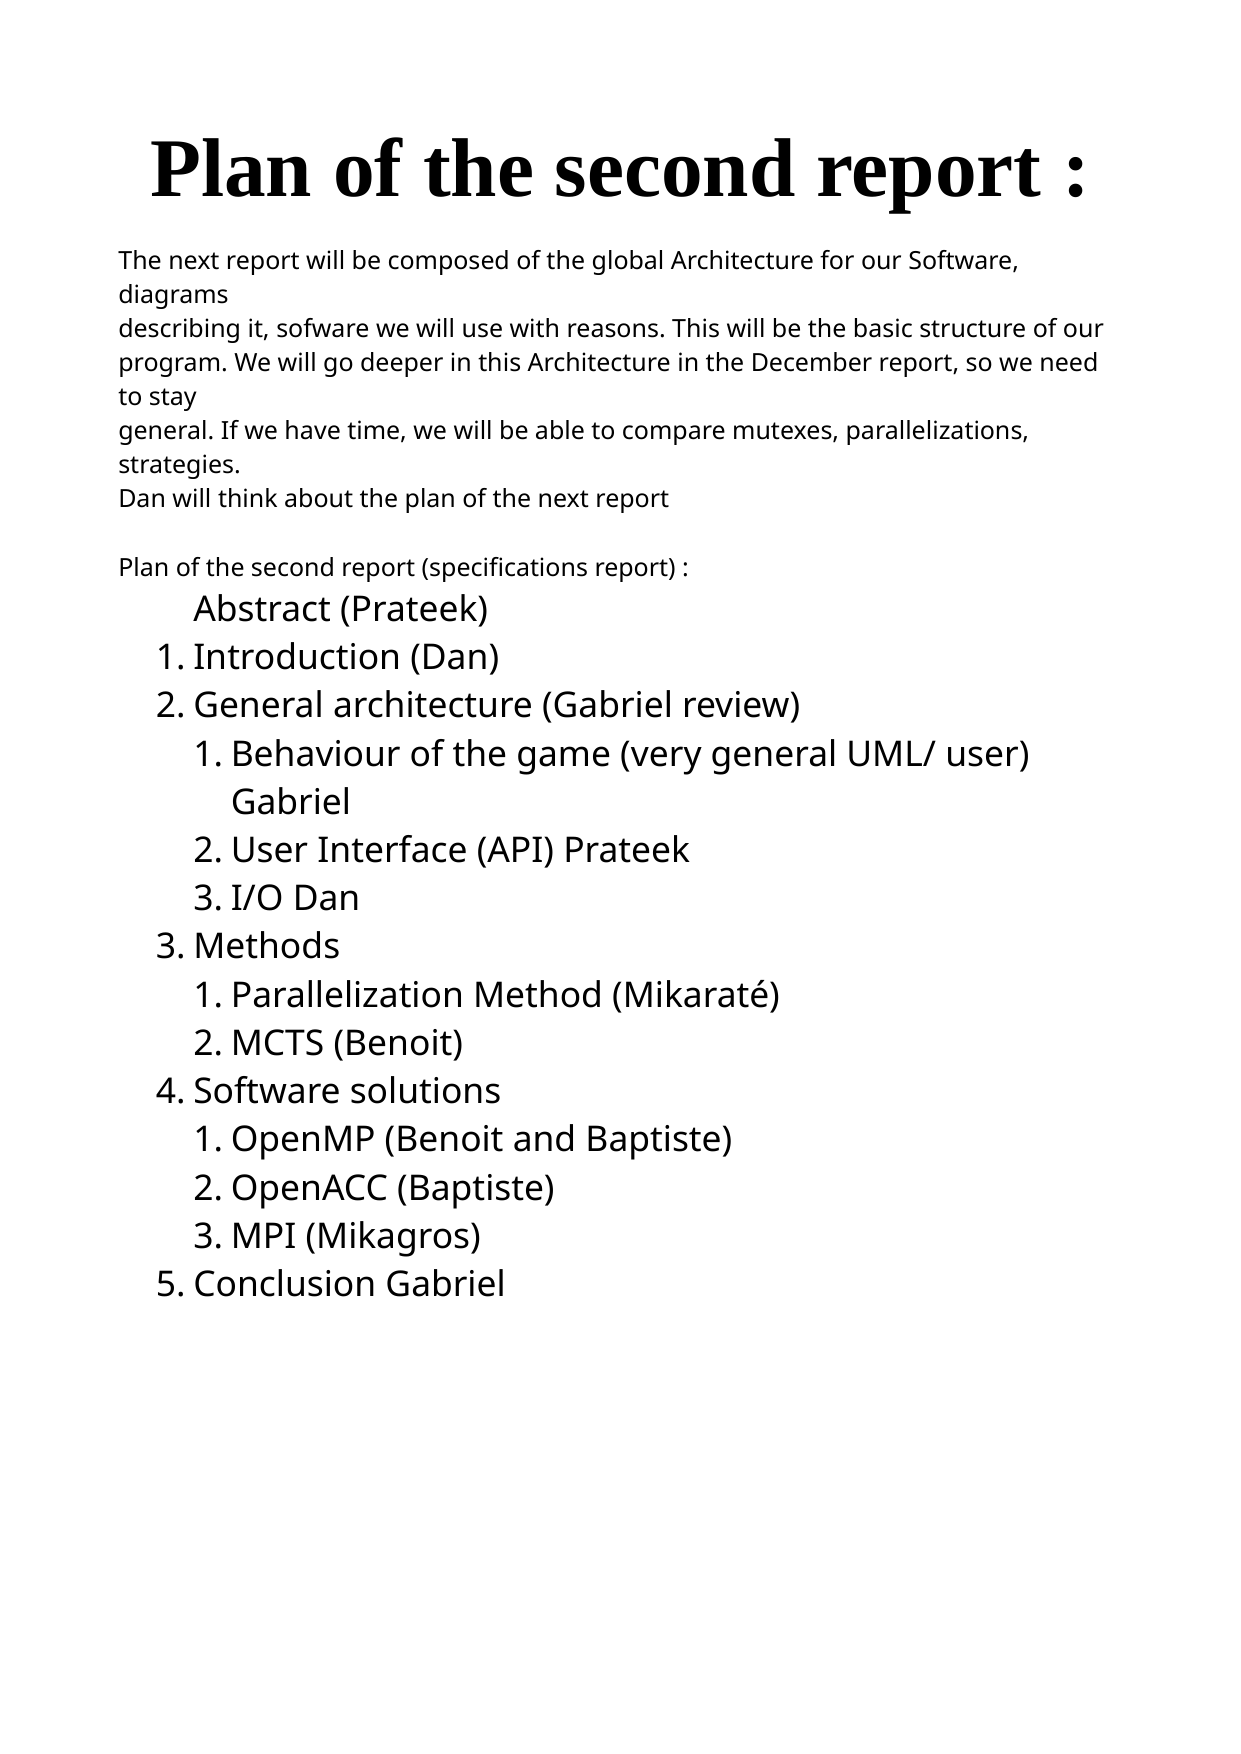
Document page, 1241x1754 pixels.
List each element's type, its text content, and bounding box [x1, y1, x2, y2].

text Dan will think about the plan of the next report [118, 481, 1122, 515]
list Methods [156, 921, 1122, 969]
list Behaviour of the game (very general UML/ user) Gabriel [193, 728, 1122, 824]
text describing it, sofware we will use with reasons. This will be the basic structure of our [118, 311, 1122, 345]
text general. If we have time, we will be able to compare mutexes, parallelizations, strategies. [118, 413, 1122, 481]
text program. We will go deeper in this Architecture in the December report, so we need to stay [118, 345, 1122, 413]
list OpenMP (Benoit and Baptiste) [193, 1114, 1122, 1162]
list Conclusion Gabriel [156, 1258, 1122, 1307]
list User Interface (API) Prateek [193, 824, 1122, 873]
list Introduction (Dan) [156, 632, 1122, 680]
list Parallelization Method (Mikaraté) [193, 969, 1122, 1017]
list MCTS (Benoit) [193, 1017, 1122, 1066]
list Abstract (Prateek) [156, 583, 1122, 632]
list OpenACC (Baptiste) [193, 1162, 1122, 1210]
text Plan of the second report (specifications report) : [118, 549, 1122, 583]
text The next report will be composed of the global Architecture for our Software, diagrams [118, 243, 1122, 311]
list I/O Dan [193, 873, 1122, 921]
list General architecture (Gabriel review) [156, 680, 1122, 728]
text Plan of the second report : [118, 118, 1122, 214]
list Software solutions [156, 1066, 1122, 1114]
list MPI (Mikagros) [193, 1210, 1122, 1258]
